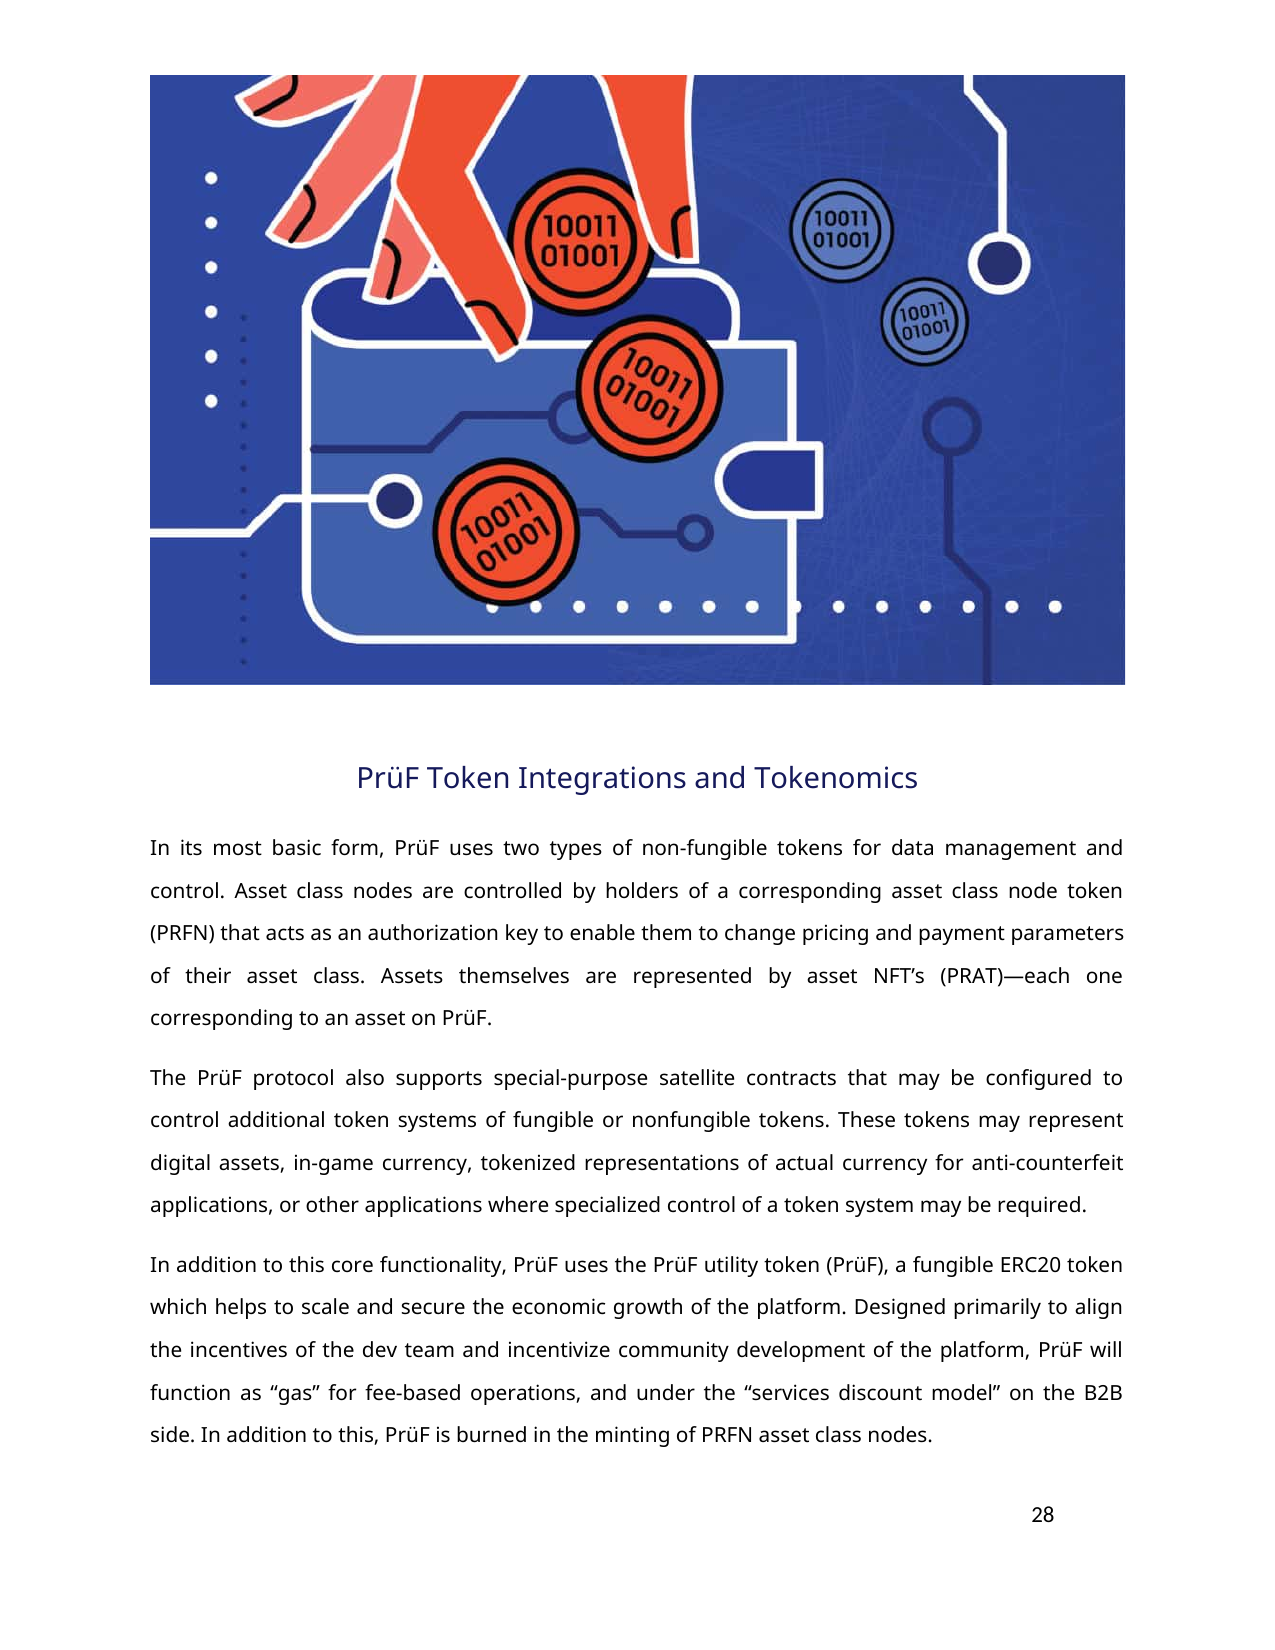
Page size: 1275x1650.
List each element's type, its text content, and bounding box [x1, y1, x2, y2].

text In addition to this core functionality, PrüF uses the PrüF utility token (PrüF), a fungible ERC20 token which helps to scale and secure the economic growth of the platform. Designed primarily to align the incentives of the dev team and incentivize community development of the platform, PrüF will function as “gas” for fee-based operations, and under the “services discount model” on the B2B side. In addition to this, PrüF is burned in the minting of PRFN asset class nodes. [150, 1250, 1125, 1449]
text PrüF Token Integrations and Tokenomics [150, 757, 1125, 797]
text The PrüF protocol also supports special-purpose satellite contracts that may be configured to control additional token systems of fungible or nonfungible tokens. These tokens may represent digital assets, in-game currency, tokenized representations of actual currency for anti-counterfeit applications, or other applications where specialized control of a token system may be required. [150, 1063, 1125, 1219]
picture [150, 75, 1125, 685]
text In its most basic form, PrüF uses two types of non-fungible tokens for data management and control. Asset class nodes are controlled by holders of a corresponding asset class node token (PRFN) that acts as an authorization key to enable them to change pricing and payment parameters of their asset class. Assets themselves are represented by asset NFT’s (PRAT)—each one corresponding to an asset on PrüF. [150, 833, 1125, 1032]
